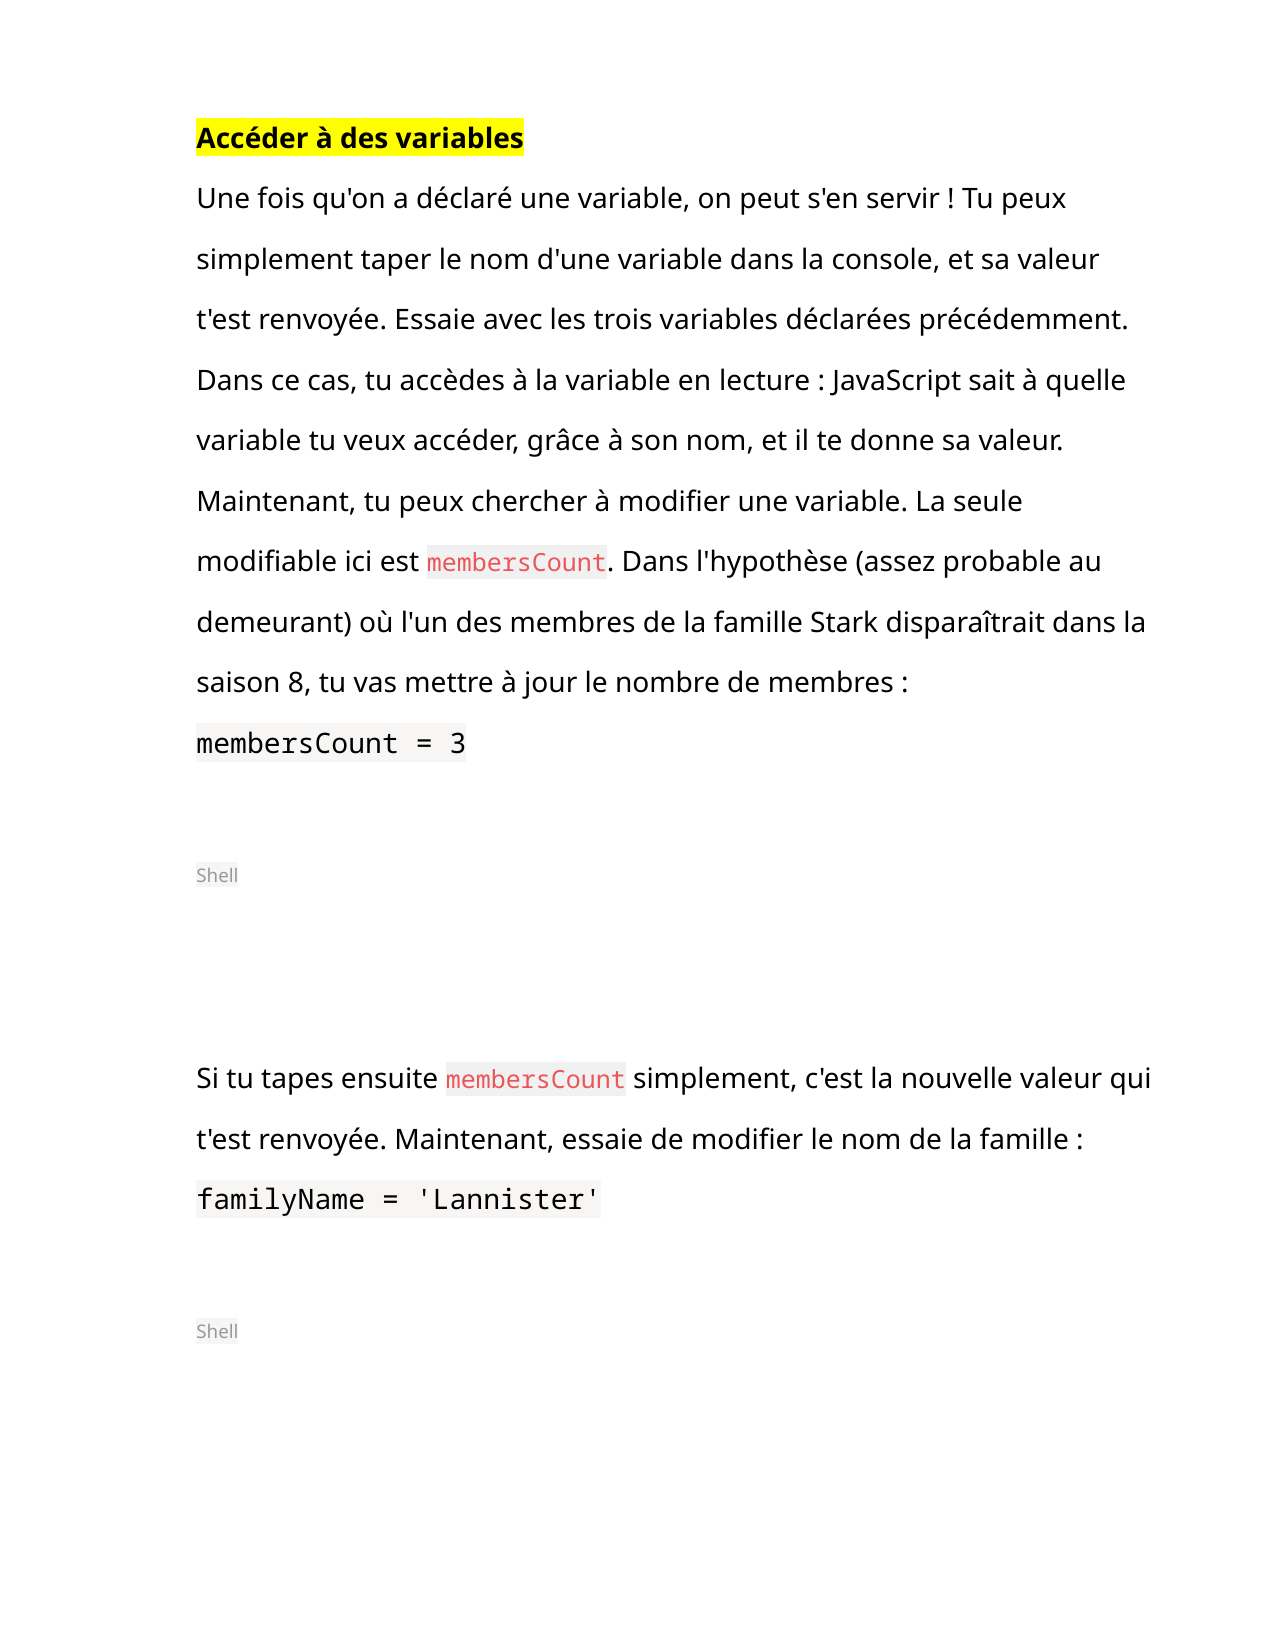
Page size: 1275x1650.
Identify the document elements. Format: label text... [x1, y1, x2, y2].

text Une fois qu'on a déclaré une variable, on peut s'en servir ! Tu peux simplement taper le nom d'une variable dans la console, et sa valeur t'est renvoyée. Essaie avec les trois variables déclarées précédemment. Dans ce cas, tu accèdes à la variable en lecture : JavaScript sait à quelle variable tu veux accéder, grâce à son nom, et il te donne sa valeur. [196, 179, 1157, 459]
text Accéder à des variables [196, 118, 1157, 156]
text Shell [196, 862, 1157, 887]
text Si tu tapes ensuite membersCount simplement, c'est la nouvelle valeur qui t'est renvoyée. Maintenant, essaie de modifier le nom de la famille : [196, 1058, 1157, 1157]
text Maintenant, tu peux chercher à modifier une variable. La seule modifiable ici est membersCount. Dans l'hypothèse (assez probable au demeurant) où l'un des membres de la famille Stark disparaîtrait dans la saison 8, tu vas mettre à jour le nombre de membres : [196, 481, 1157, 701]
text Shell [196, 1318, 1157, 1344]
text familyName = 'Lannister' [196, 1179, 1157, 1218]
text membersCount = 3 [196, 723, 1157, 762]
